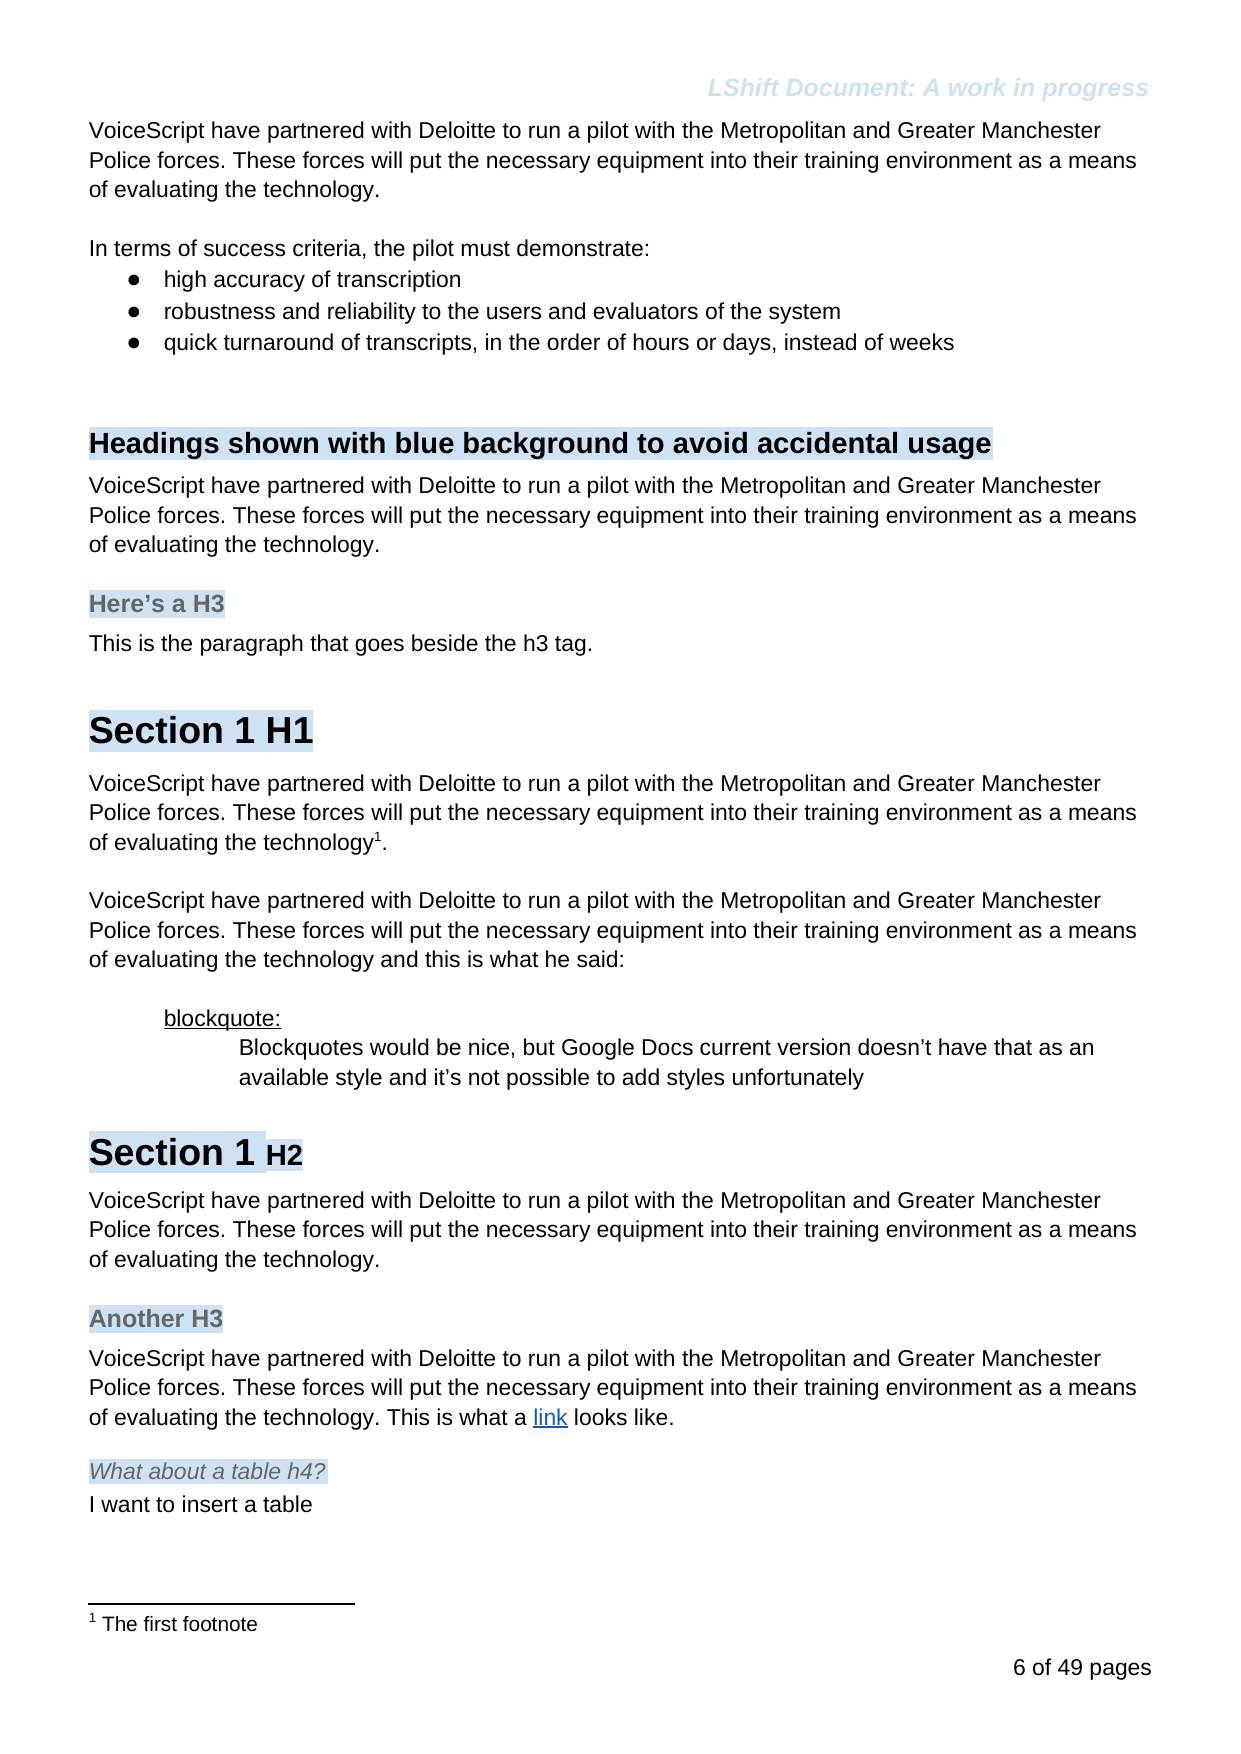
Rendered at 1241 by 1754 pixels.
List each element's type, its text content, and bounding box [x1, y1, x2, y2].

text VoiceScript have partnered with Deloitte to run a pilot with the Metropolitan and Greater Manchester Police forces. These forces will put the necessary equipment into their training environment as a means of evaluating the technology. [88, 1188, 1152, 1272]
text Blockquotes would be nice, but Google Docs current version doesn’t have that as an available style and it’s not possible to add styles unfortunately [238, 1035, 1152, 1090]
text VoiceScript have partnered with Deloitte to run a pilot with the Metropolitan and Greater Manchester Police forces. These forces will put the necessary equipment into their training environment as a means of evaluating the technology. This is what a link looks like. [88, 1345, 1152, 1430]
subtitle Section 1 H2 [266, 1131, 1152, 1173]
text VoiceScript have partnered with Deloitte to run a pilot with the Metropolitan and Greater Manchester Police forces. These forces will put the necessary equipment into their training environment as a means of evaluating the technology. [88, 118, 1152, 202]
text VoiceScript have partnered with Deloitte to run a pilot with the Metropolitan and Greater Manchester Police forces. These forces will put the necessary equipment into their training environment as a means of evaluating the technology. [88, 473, 1152, 557]
text This is the paragraph that goes beside the h3 tag. [88, 631, 1152, 656]
subtitle Section 1 H1 [313, 710, 1152, 752]
text In terms of success criteria, the pilot must demonstrate: [88, 236, 1152, 261]
list high accuracy of transcription [126, 265, 1152, 293]
text I want to insert a table [88, 1492, 1152, 1518]
subtitle Headings shown with blue background to avoid accidental usage [993, 427, 1152, 460]
subtitle Another H3 [223, 1305, 1152, 1333]
list robustness and reliability to the users and evaluators of the system [126, 297, 1152, 324]
text VoiceScript have partnered with Deloitte to run a pilot with the Metropolitan and Greater Manchester Police forces. These forces will put the necessary equipment into their training environment as a means of evaluating the technology and this is what he said: [88, 888, 1152, 972]
text blockquote: [163, 1006, 1152, 1031]
list quick turnaround of transcripts, in the order of hours or days, instead of weeks [126, 328, 1152, 356]
text VoiceScript have partnered with Deloitte to run a pilot with the Metropolitan and Greater Manchester Police forces. These forces will put the necessary equipment into their training environment as a means of evaluating the technology. [88, 771, 1152, 855]
subtitle Here’s a H3 [225, 590, 1152, 618]
subtitle What about a table h4? [88, 1458, 1152, 1484]
text The first footnote [88, 1610, 1152, 1636]
